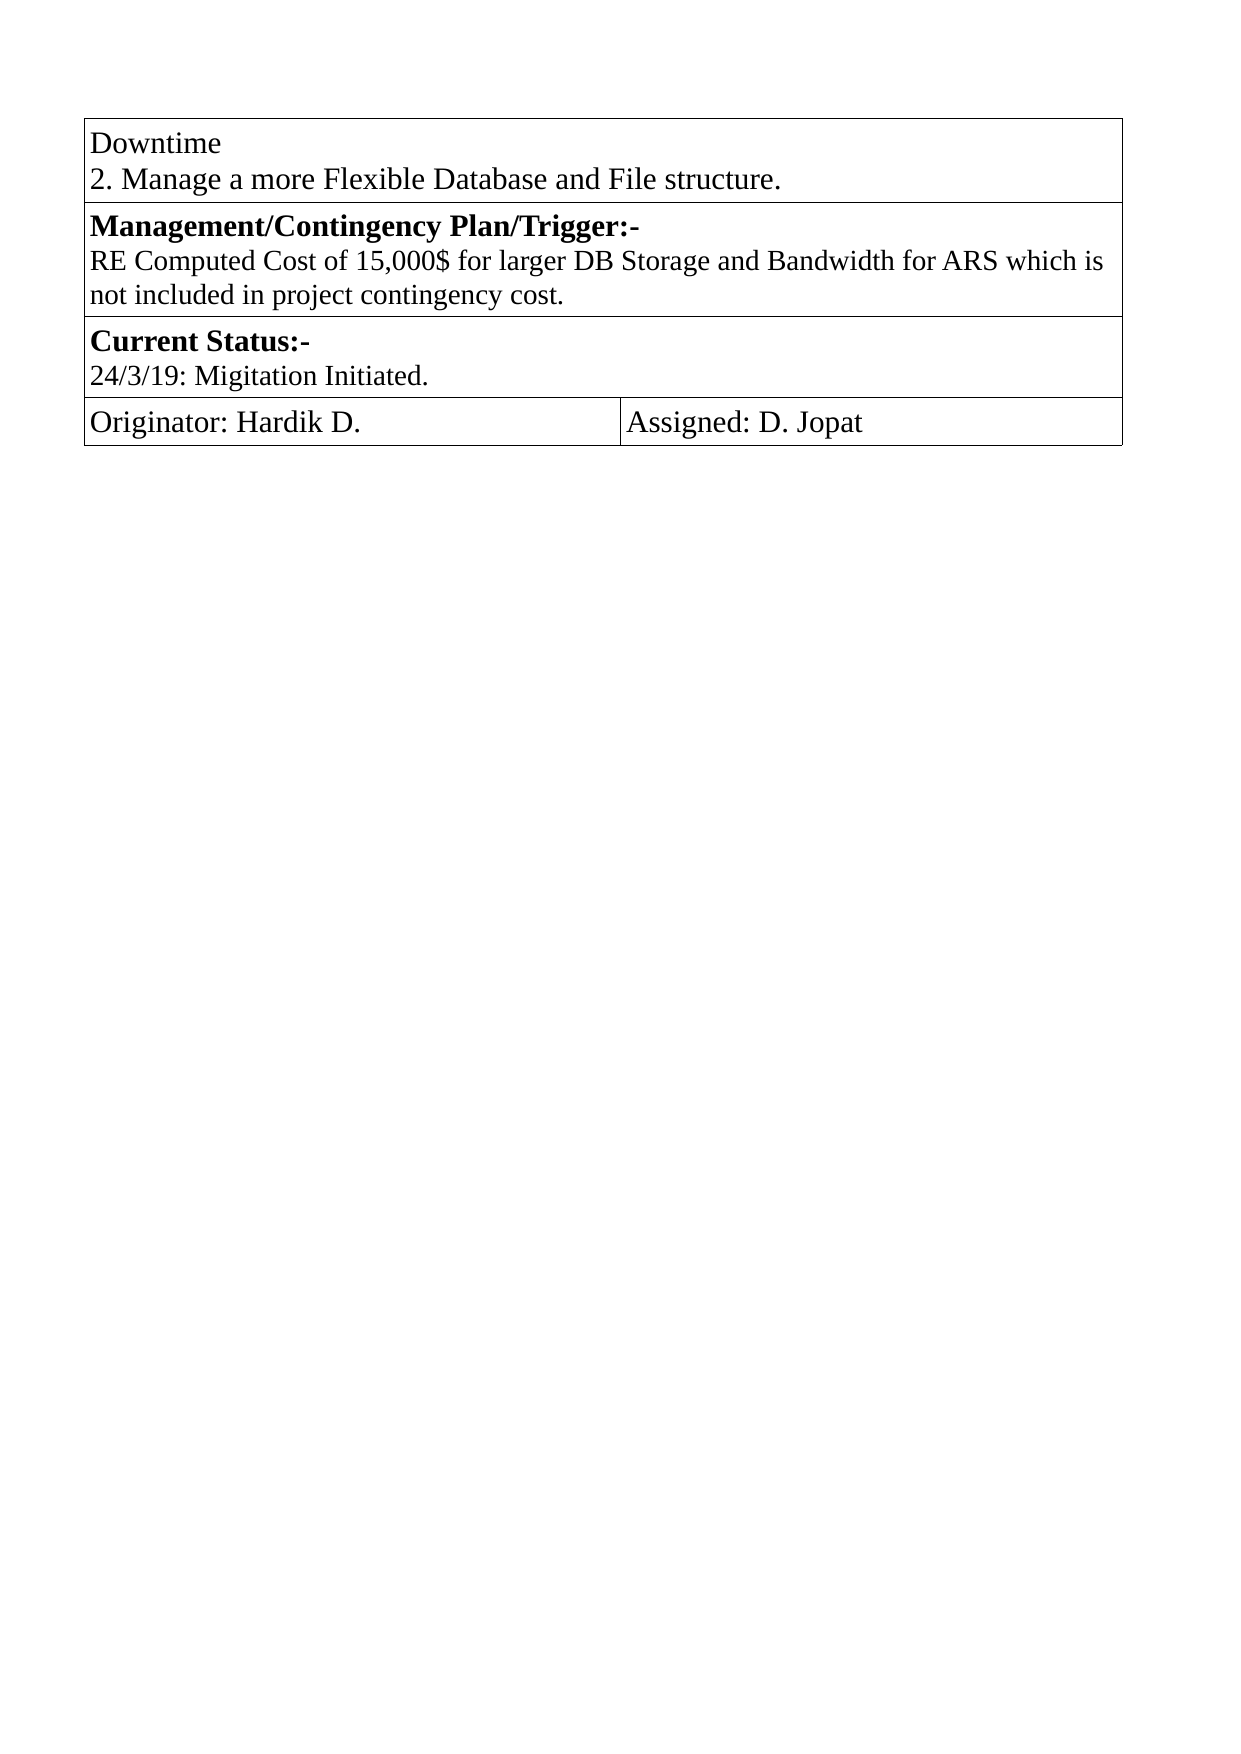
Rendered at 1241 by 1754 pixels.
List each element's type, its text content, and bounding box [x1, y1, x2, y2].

table_cell Assigned: D. Jopat [621, 398, 1122, 445]
table_cell Originator: Hardik D. [85, 398, 620, 445]
table_cell Current Status:- 24/3/19: Migitation Initiated. [85, 317, 1122, 397]
table_cell Downtime 2. Manage a more Flexible Database and File structure. [85, 119, 1122, 202]
table_cell Management/Contingency Plan/Trigger:- RE Computed Cost of 15,000$ for larger DB Storage and Bandwidth for ARS which is not included in project contingency cost. [85, 203, 1122, 316]
